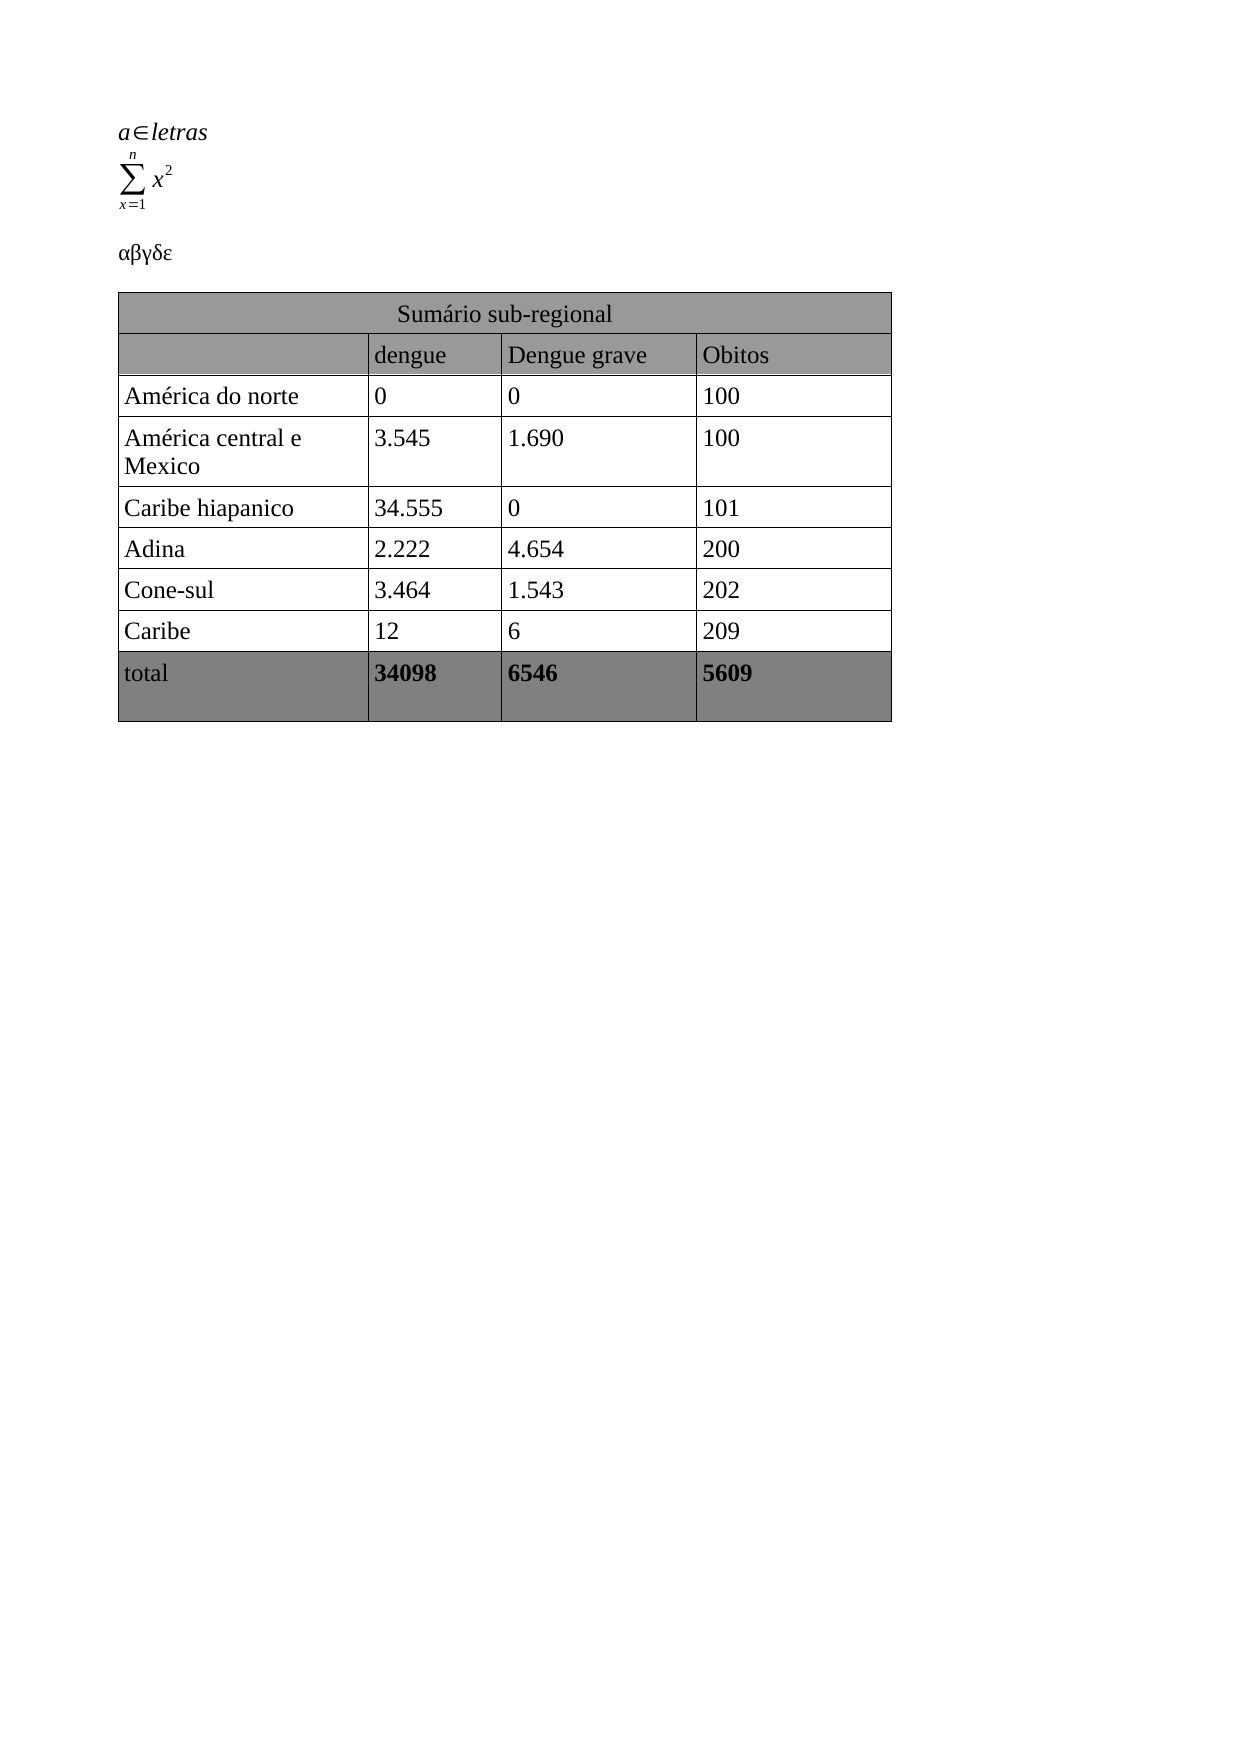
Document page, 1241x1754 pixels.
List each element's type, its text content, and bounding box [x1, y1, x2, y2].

table_cell 100 [697, 376, 891, 416]
table_cell 101 [697, 487, 891, 527]
table_cell Dengue grave [502, 334, 696, 374]
table_cell dengue [369, 334, 501, 374]
table_cell Cone-sul [119, 569, 368, 609]
table_cell 6546 [502, 652, 696, 721]
table_cell 200 [697, 528, 891, 568]
table_cell 34098 [369, 652, 501, 721]
text αβγδε [118, 239, 1122, 266]
table_cell América do norte [119, 376, 368, 416]
table_cell total [119, 652, 368, 721]
table_cell 3.545 [369, 417, 501, 486]
table_header Sumário sub-regional [119, 293, 891, 333]
table_cell 202 [697, 569, 891, 609]
table_cell 5609 [697, 652, 891, 721]
table_cell 0 [369, 376, 501, 416]
table_cell 34.555 [369, 487, 501, 527]
table_cell Caribe hiapanico [119, 487, 368, 527]
table_cell 100 [697, 417, 891, 486]
table_cell 12 [369, 611, 501, 651]
table_cell Caribe [119, 611, 368, 651]
table_cell 0 [502, 376, 696, 416]
table_cell 2.222 [369, 528, 501, 568]
table_cell [119, 334, 368, 374]
table_cell Adina [119, 528, 368, 568]
table_cell América central e Mexico [119, 417, 368, 486]
table_cell 1.543 [502, 569, 696, 609]
table_cell Obitos [697, 334, 891, 374]
table_cell 4.654 [502, 528, 696, 568]
table_cell 209 [697, 611, 891, 651]
table_cell 3.464 [369, 569, 501, 609]
table_cell 1.690 [502, 417, 696, 486]
table_cell 6 [502, 611, 696, 651]
table_cell 0 [502, 487, 696, 527]
